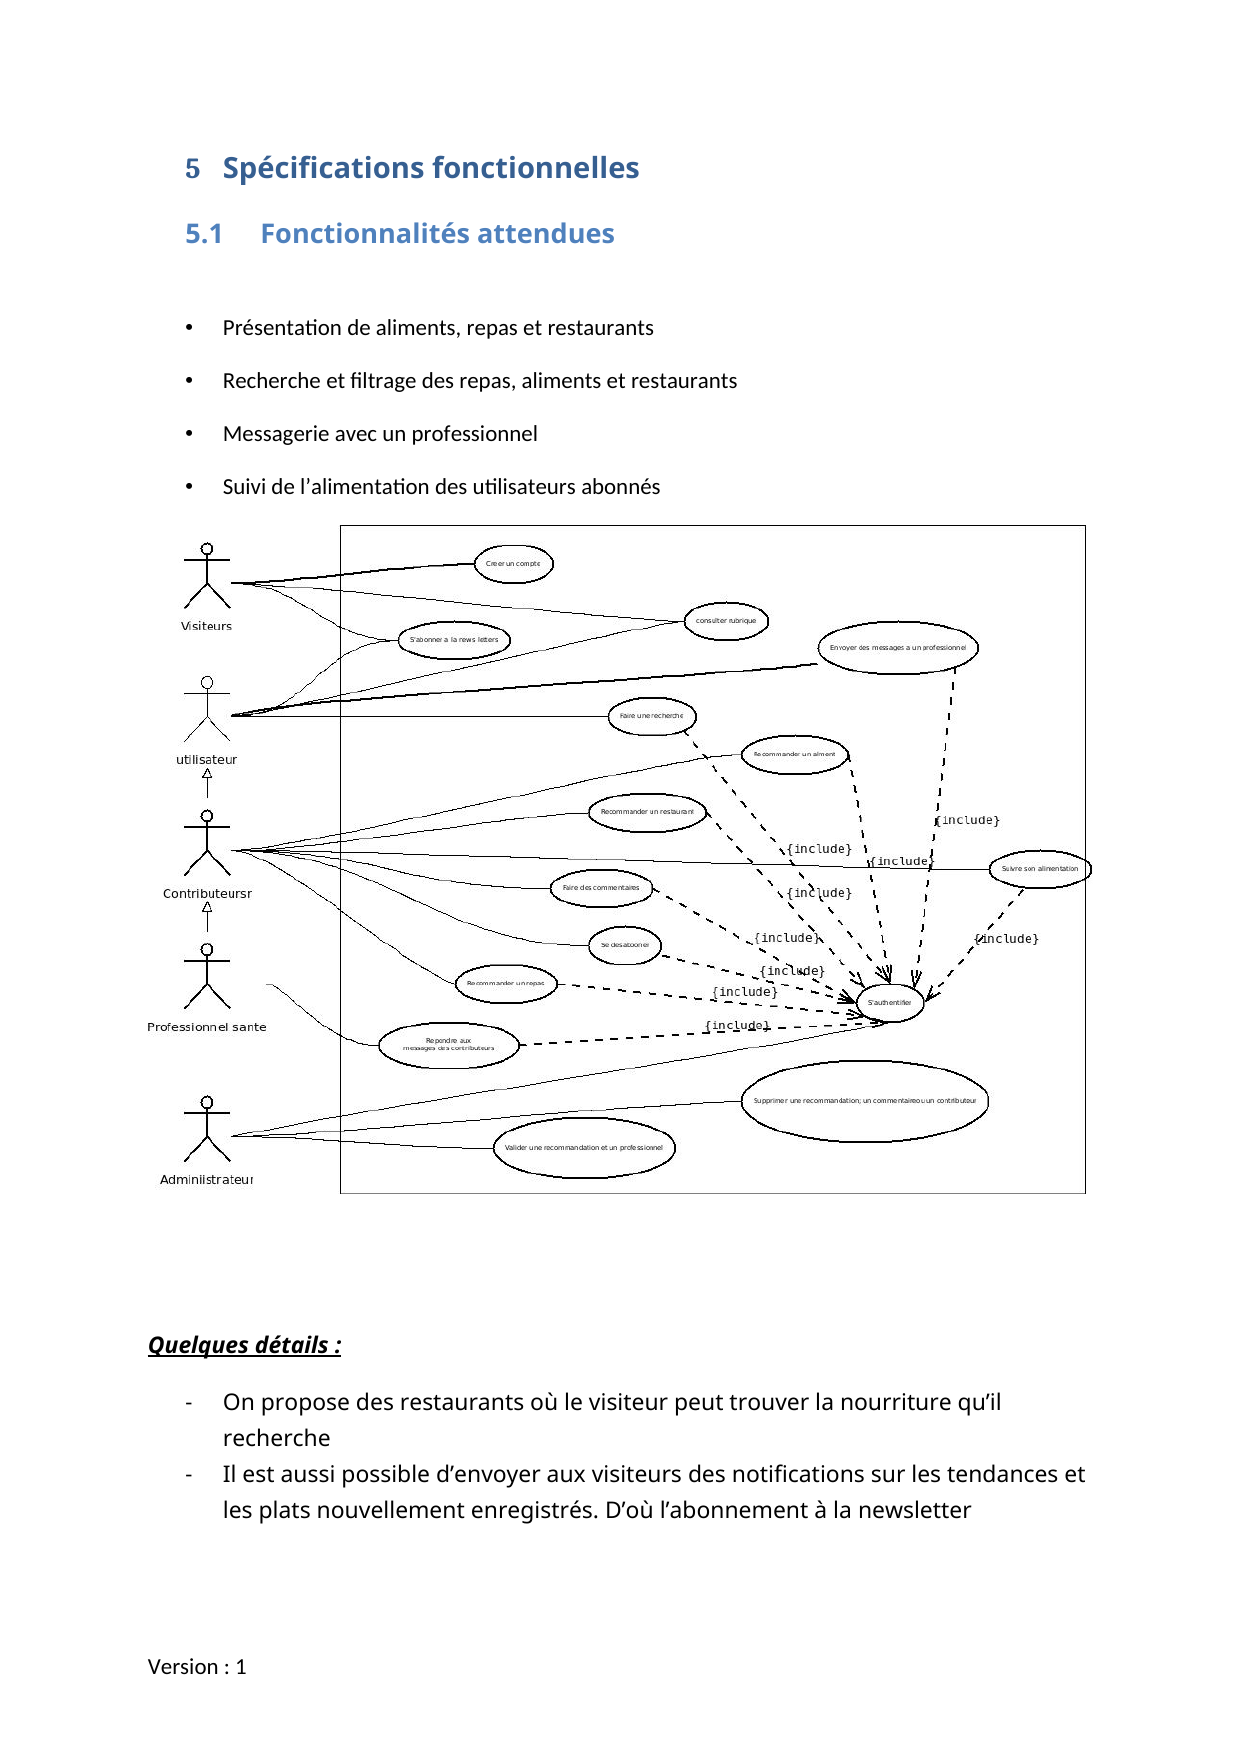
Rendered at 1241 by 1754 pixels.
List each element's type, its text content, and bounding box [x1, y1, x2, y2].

list Il est aussi possible d’envoyer aux visiteurs des notifications sur les tendances et les plats nouvellement enregistrés. D’où l’abonnement à la newsletter [185, 1458, 1093, 1525]
subtitle Spécifications fonctionnelles [185, 148, 1093, 187]
subtitle Fonctionnalités attendues [185, 214, 1093, 251]
text Quelques détails : [148, 1329, 1093, 1360]
list On propose des restaurants où le visiteur peut trouver la nourriture qu’il recherche [185, 1386, 1093, 1453]
list Messagerie avec un professionnel [185, 419, 1093, 447]
list Recherche et filtrage des repas, aliments et restaurants [185, 366, 1093, 394]
list Présentation de aliments, repas et restaurants [185, 313, 1093, 341]
picture [147, 525, 1093, 1194]
list Suivi de l’alimentation des utilisateurs abonnés [185, 472, 1093, 500]
